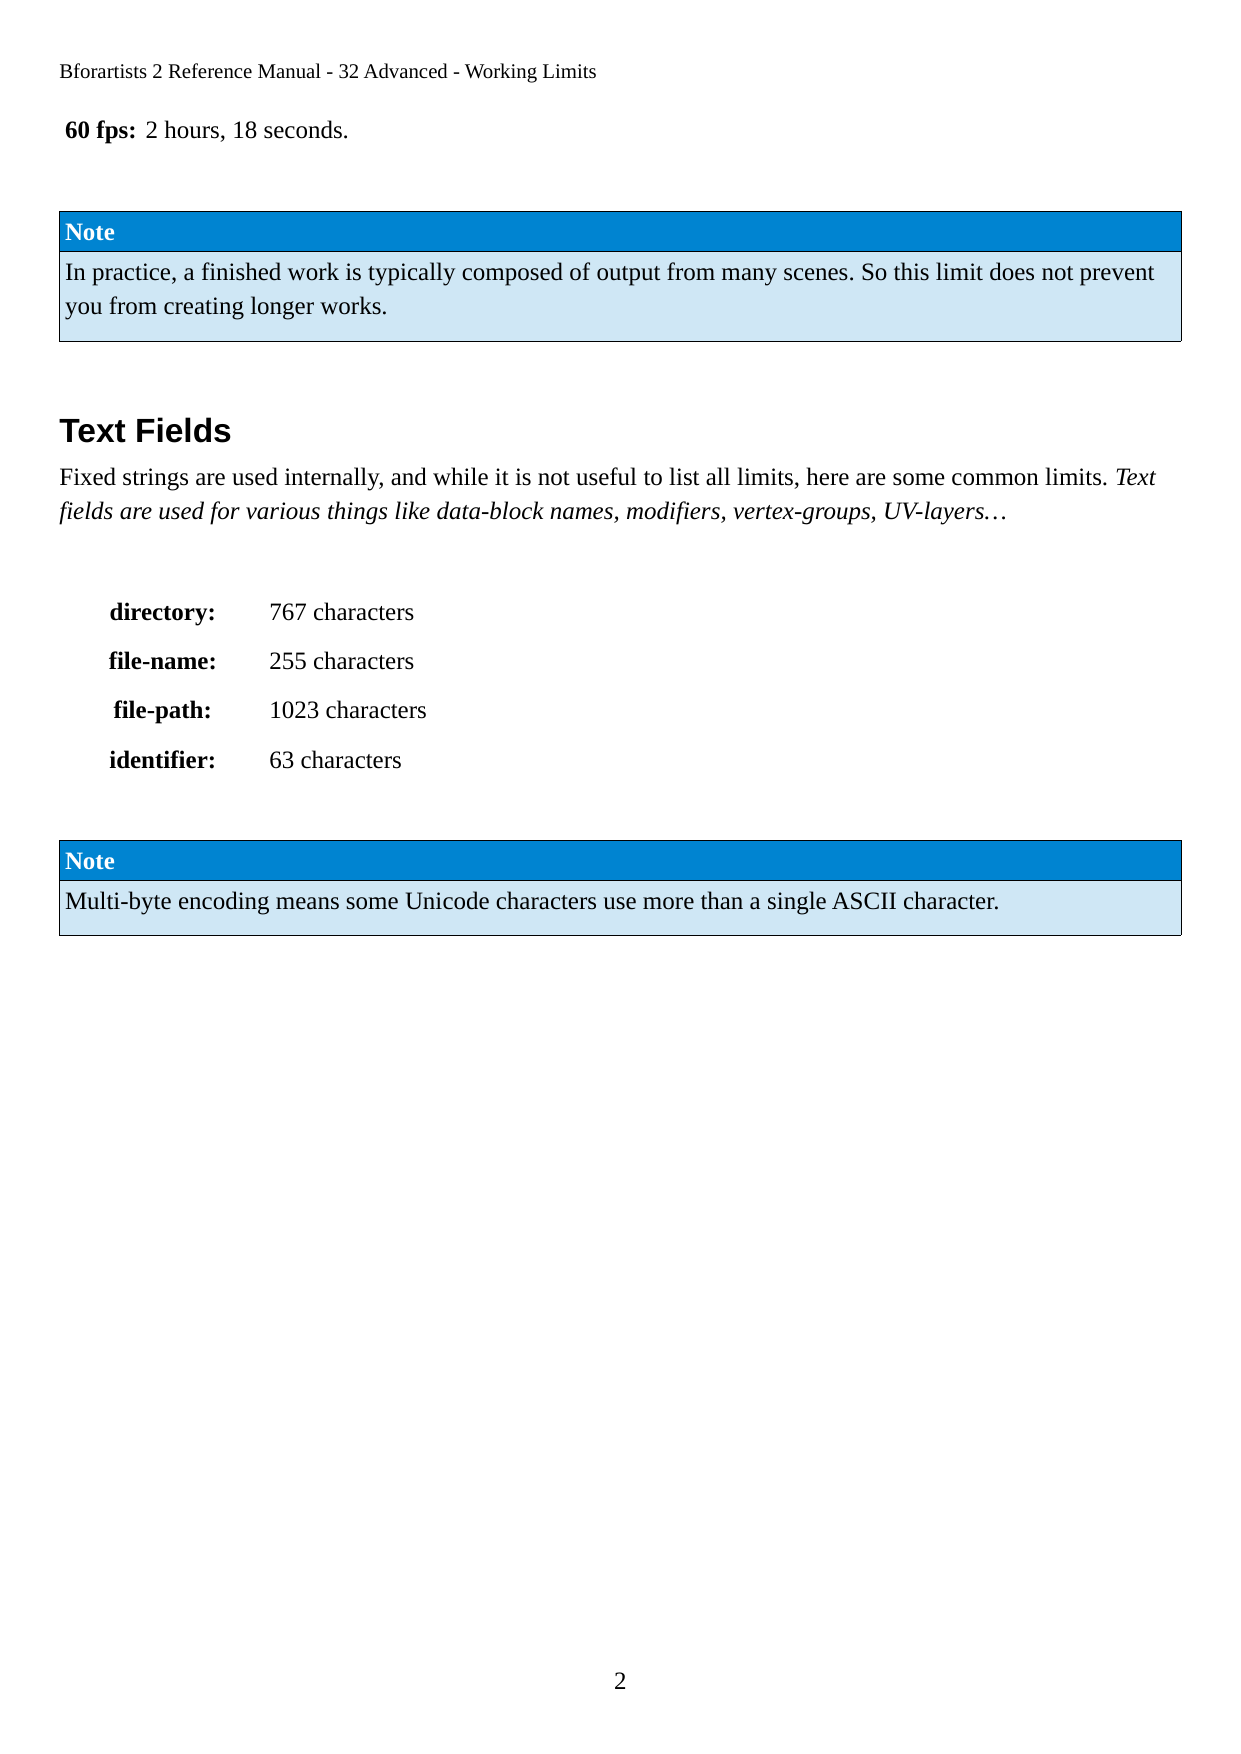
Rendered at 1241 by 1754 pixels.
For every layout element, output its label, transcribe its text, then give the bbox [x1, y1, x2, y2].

table_cell 1023 characters [266, 693, 620, 742]
table_header Note [60, 841, 1181, 880]
table_header directory: [59, 594, 266, 643]
text Fixed strings are used internally, and while it is not useful to list all limits, here are some common limits. Text fields are used for various things like data-block names, modifiers, vertex-groups, UV-layers… [59, 462, 1181, 525]
table_cell Multi-byte encoding means some Unicode characters use more than a single ASCII character. [60, 881, 1181, 935]
table_cell identifier: [59, 742, 266, 791]
table_cell file-name: [59, 644, 266, 693]
table_cell 2 hours, 18 seconds. [143, 113, 361, 162]
table_cell 60 fps: [59, 113, 142, 162]
table_cell In practice, a finished work is typically composed of output from many scenes. So this limit does not prevent you from creating longer works. [60, 252, 1181, 341]
table_cell file-path: [59, 693, 266, 742]
subtitle Text Fields [59, 411, 1181, 449]
table_header 767 characters [266, 594, 620, 643]
table_header Note [60, 212, 1181, 251]
table_cell 255 characters [266, 644, 620, 693]
table_cell 63 characters [266, 742, 620, 791]
